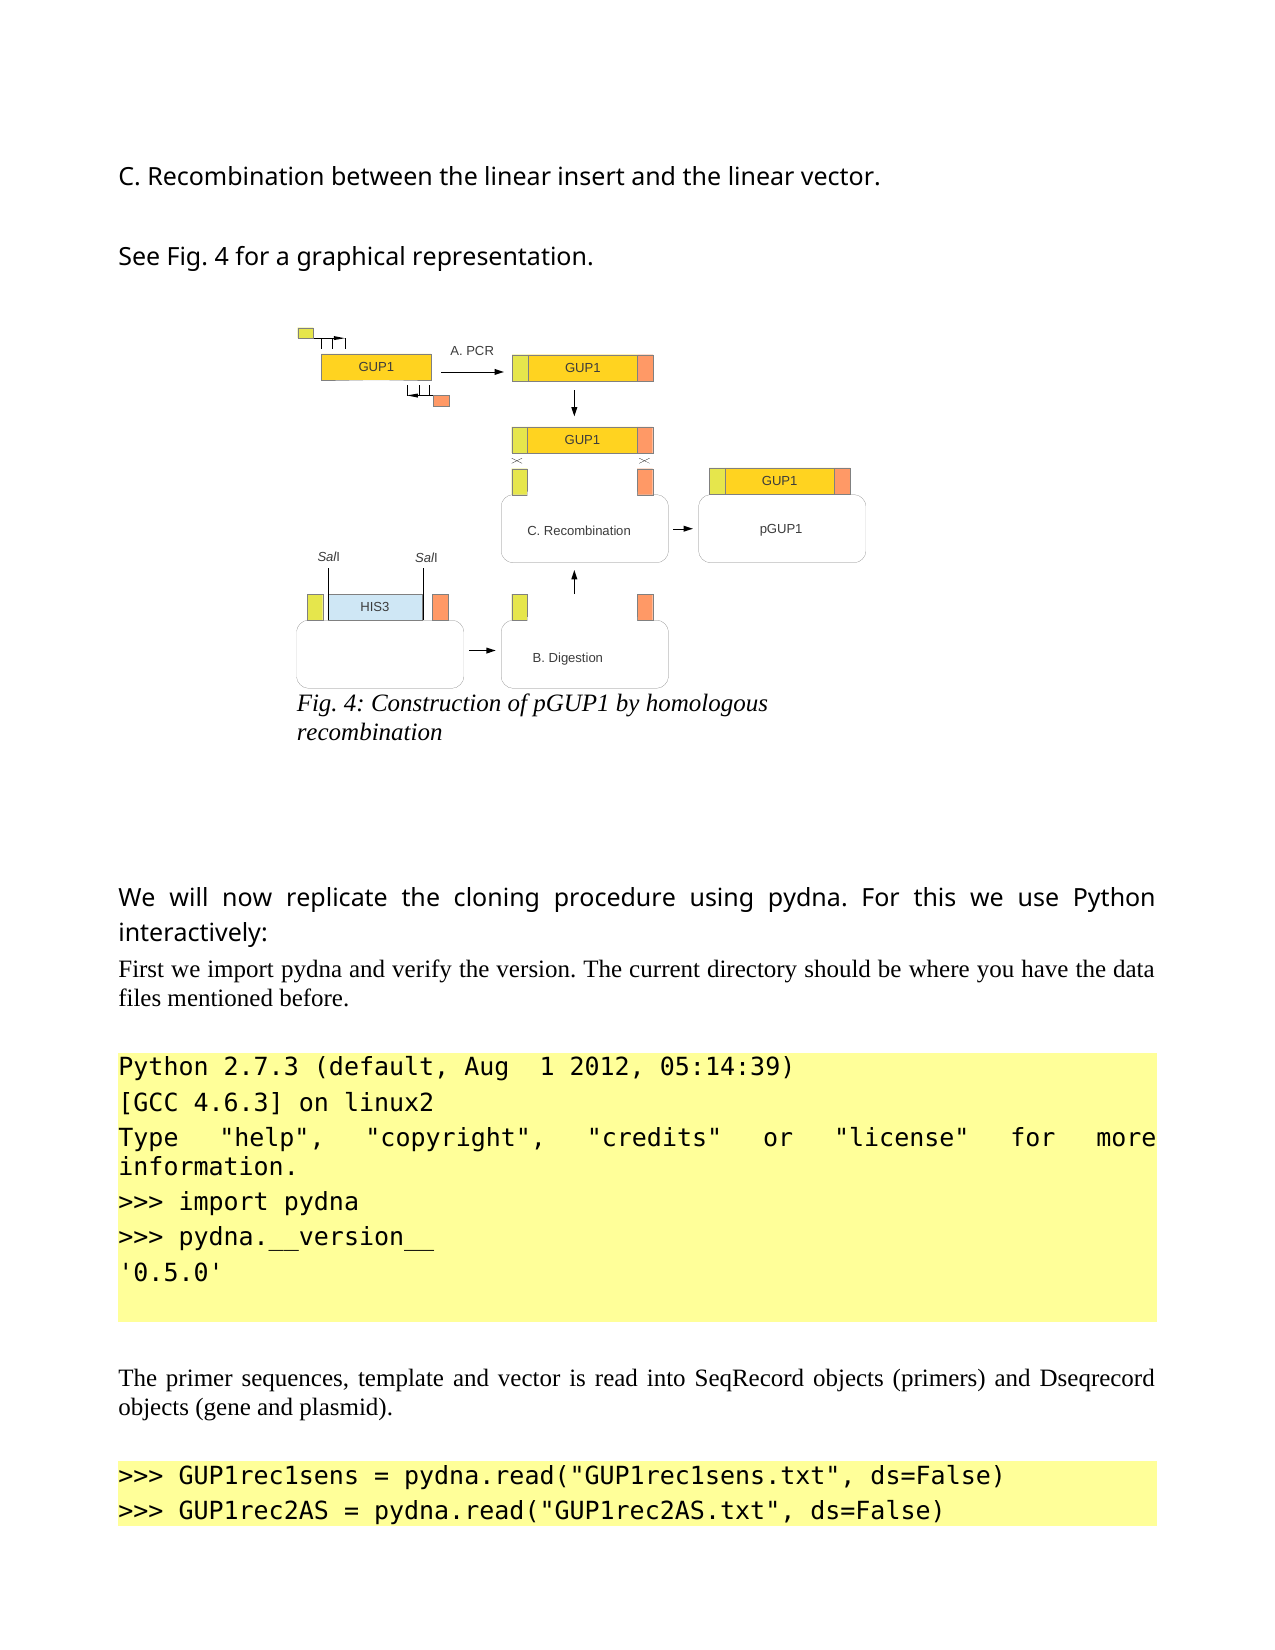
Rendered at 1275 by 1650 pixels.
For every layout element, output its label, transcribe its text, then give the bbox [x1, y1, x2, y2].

text >>> GUP1rec1sens = pydna.read("GUP1rec1sens.txt", ds=False) [118, 1461, 1157, 1491]
text >>> import pydna [118, 1187, 1157, 1217]
text First we import pydna and verify the version. The current directory should be where you have the data files mentioned before. [118, 954, 1157, 1012]
text We will now replicate the cloning procedure using pydna. For this we use Python interactively: [118, 880, 1157, 948]
text '0.5.0' [118, 1258, 1157, 1287]
text [GCC 4.6.3] on linux2 [118, 1088, 1157, 1117]
text Type "help", "copyright", "credits" or "license" for more information. [118, 1123, 1157, 1181]
text C. Recombination between the linear insert and the linear vector. [118, 158, 1157, 192]
text Python 2.7.3 (default, Aug 1 2012, 05:14:39) [118, 1053, 1157, 1082]
text >>> pydna.__version__ [118, 1223, 1157, 1252]
text Fig. 4: Construction of pGUP1 by homologous recombination [297, 327, 866, 746]
text See Fig. 4 for a graphical representation. [118, 238, 1157, 272]
text >>> GUP1rec2AS = pydna.read("GUP1rec2AS.txt", ds=False) [118, 1497, 1157, 1526]
text The primer sequences, template and vector is read into SeqRecord objects (primers) and Dseqrecord objects (gene and plasmid). [118, 1363, 1157, 1421]
